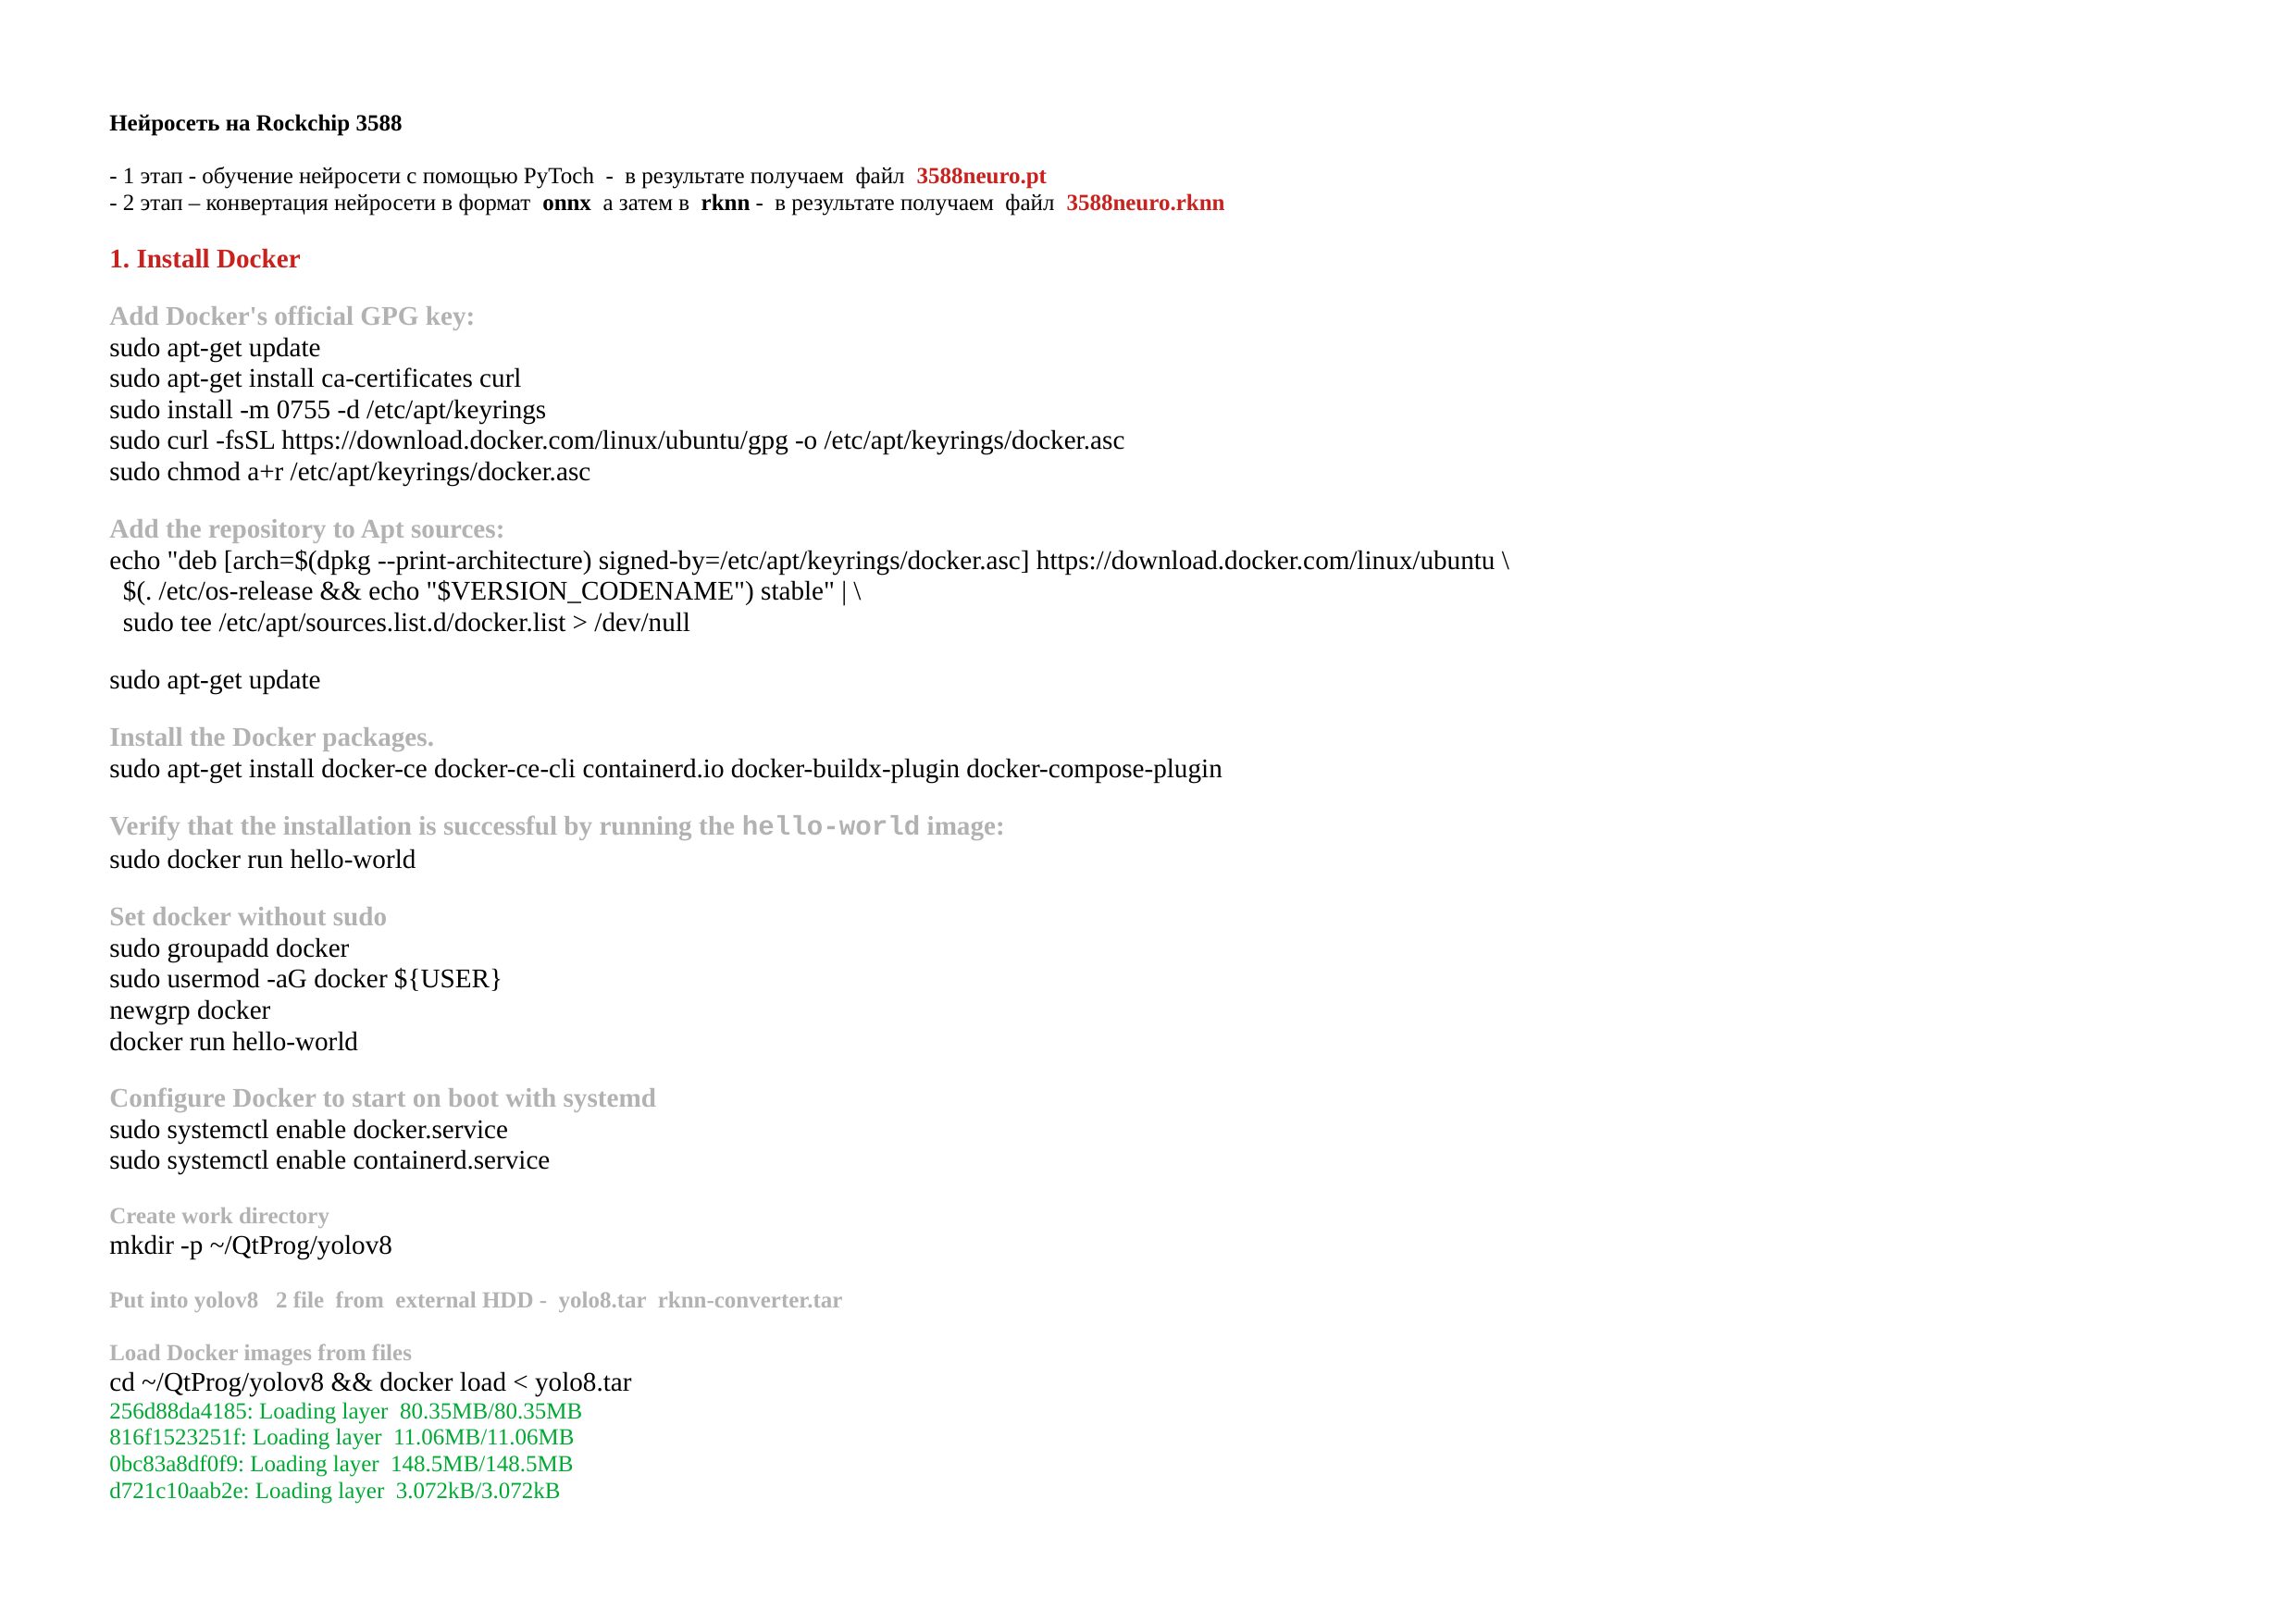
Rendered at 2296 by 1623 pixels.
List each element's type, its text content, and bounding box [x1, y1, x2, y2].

text Add the repository to Apt sources: [109, 513, 2186, 544]
text 1. Install Docker [109, 242, 2186, 273]
text 256d88da4185: Loading layer 80.35MB/80.35MB [109, 1397, 2186, 1423]
text sudo tee /etc/apt/sources.list.d/docker.list > /dev/null [109, 606, 2186, 637]
text Configure Docker to start on boot with systemd [109, 1082, 2186, 1113]
text sudo chmod a+r /etc/apt/keyrings/docker.asc [109, 455, 2186, 486]
text - 2 этап – конвертация нейросети в формат onnx а затем в rknn - в результате получаем файл 3588neuro.rknn [109, 189, 2186, 216]
text sudo usermod -aG docker ${USER} [109, 963, 2186, 994]
text $(. /etc/os-release && echo "$VERSION_CODENAME") stable" | \ [109, 575, 2186, 606]
text Set docker without sudo [109, 900, 2186, 932]
text sudo install -m 0755 -d /etc/apt/keyrings [109, 393, 2186, 424]
text sudo apt-get update [109, 331, 2186, 362]
text Load Docker images from files [109, 1339, 2186, 1366]
text 816f1523251f: Loading layer 11.06MB/11.06MB [109, 1423, 2186, 1450]
text docker run hello-world [109, 1025, 2186, 1056]
text d721c10aab2e: Loading layer 3.072kB/3.072kB [109, 1477, 2186, 1504]
text sudo apt-get install ca-certificates curl [109, 362, 2186, 393]
text Put into yolov8 2 file from external HDD - yolo8.tar rknn-converter.tar [109, 1286, 2186, 1313]
text sudo systemctl enable containerd.service [109, 1145, 2186, 1175]
text Create work directory [109, 1202, 2186, 1229]
text sudo apt-get update [109, 663, 2186, 695]
text newgrp docker [109, 994, 2186, 1025]
text sudo groupadd docker [109, 932, 2186, 963]
text echo "deb [arch=$(dpkg --print-architecture) signed-by=/etc/apt/keyrings/docker.asc] https://download.docker.com/linux/ubuntu \ [109, 544, 2186, 575]
text mkdir -p ~/QtProg/yolov8 [109, 1229, 2186, 1259]
text sudo apt-get install docker-ce docker-ce-cli containerd.io docker-buildx-plugin docker-compose-plugin [109, 752, 2186, 783]
text sudo curl -fsSL https://download.docker.com/linux/ubuntu/gpg -o /etc/apt/keyrings/docker.asc [109, 424, 2186, 455]
text Install the Docker packages. [109, 721, 2186, 752]
text sudo docker run hello-world [109, 843, 2186, 874]
text Нейросеть на Rockchip 3588 [109, 109, 2186, 136]
text Verify that the installation is successful by running the hello-world image: [109, 810, 2186, 843]
text sudo systemctl enable docker.service [109, 1113, 2186, 1145]
text cd ~/QtProg/yolov8 && docker load < yolo8.tar [109, 1366, 2186, 1397]
text Add Docker's official GPG key: [109, 300, 2186, 331]
text - 1 этап - обучение нейросети с помощью PyToch - в результате получаем файл 3588neuro.pt [109, 163, 2186, 189]
text 0bc83a8df0f9: Loading layer 148.5MB/148.5MB [109, 1450, 2186, 1477]
